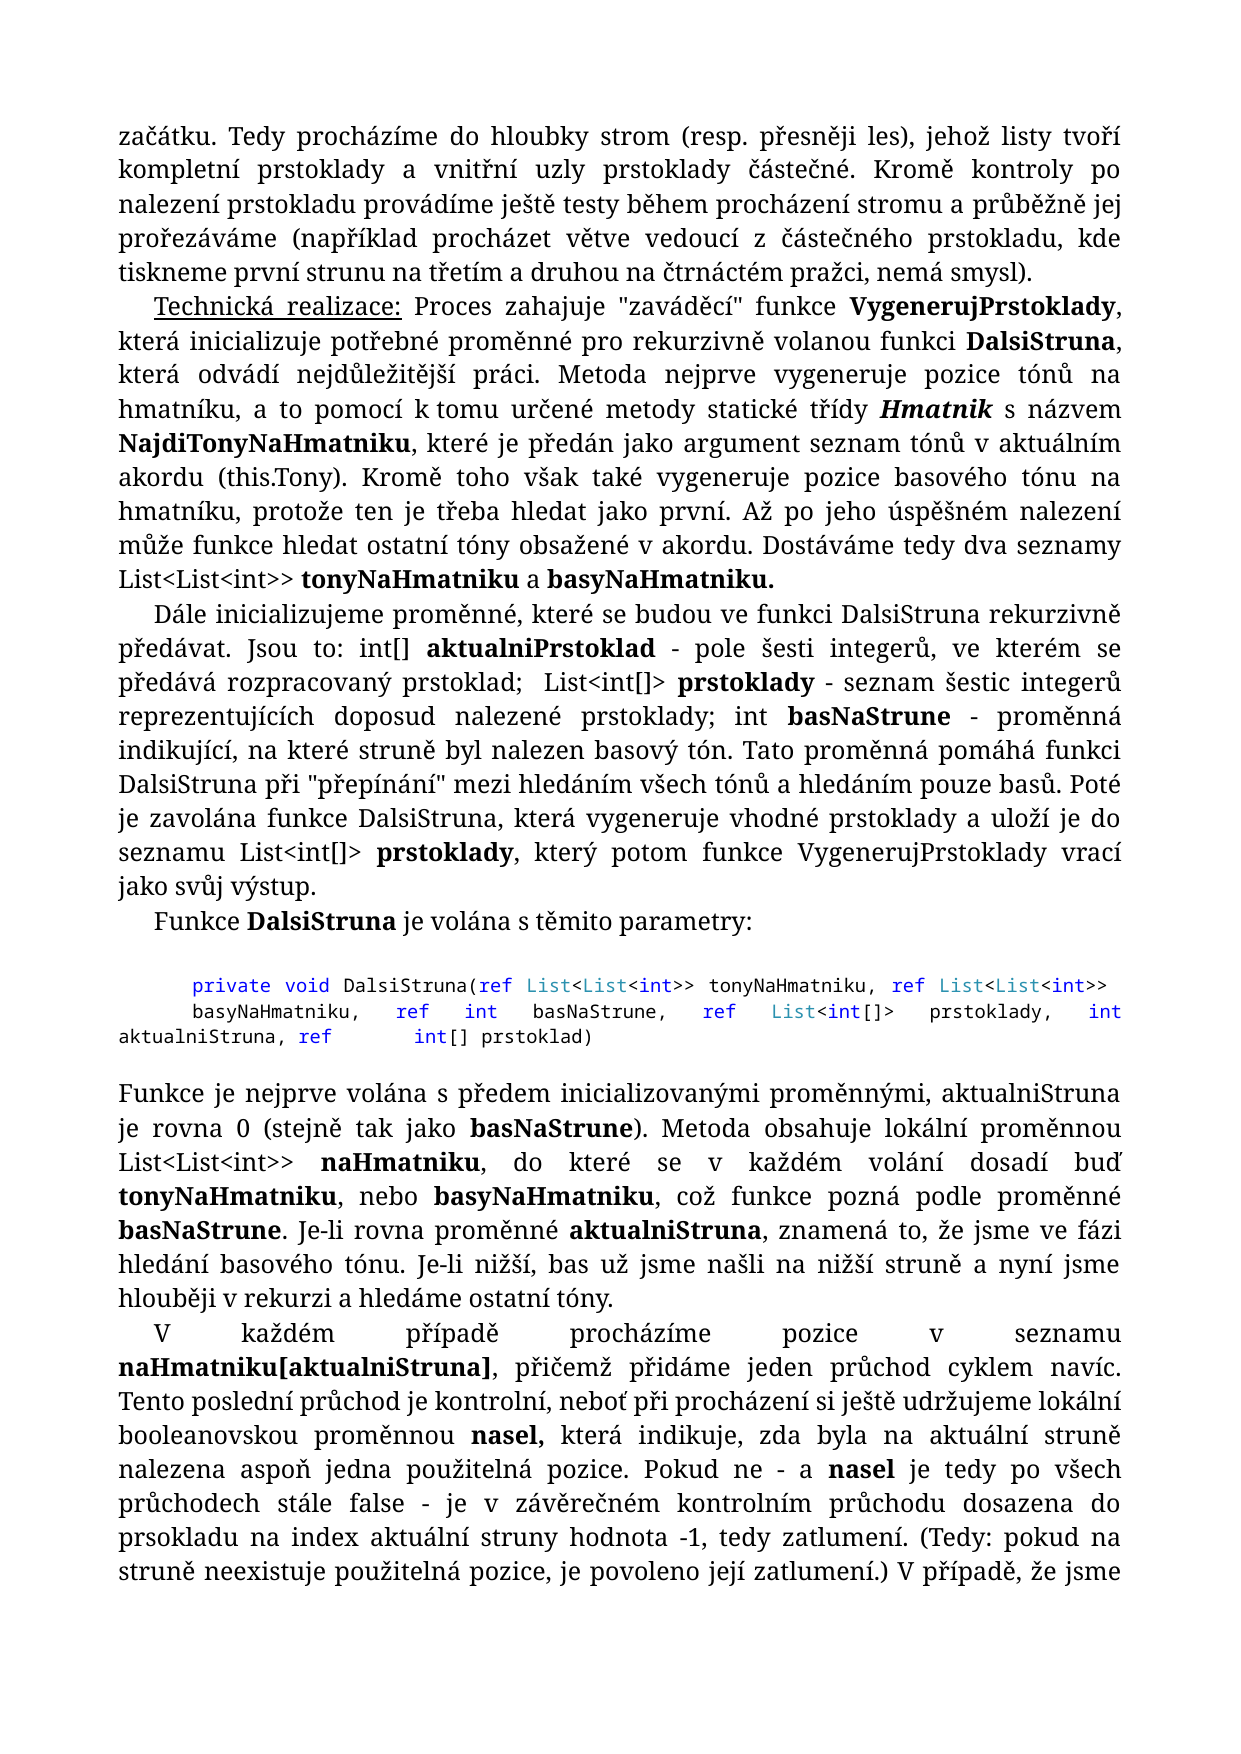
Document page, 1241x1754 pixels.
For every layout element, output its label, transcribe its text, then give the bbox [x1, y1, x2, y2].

text Funkce je nejprve volána s předem inicializovanými proměnnými, aktualniStruna je rovna 0 (stejně tak jako basNaStrune). Metoda obsahuje lokální proměnnou List<List<int>> naHmatniku, do které se v každém volání dosadí buď tonyNaHmatniku, nebo basyNaHmatniku, což funkce pozná podle proměnné basNaStrune. Je-li rovna proměnné aktualniStruna, znamená to, že jsme ve fázi hledání basového tónu. Je-li nižší, bas už jsme našli na nižší struně a nyní jsme hlouběji v rekurzi a hledáme ostatní tóny. [118, 1076, 1122, 1314]
text V každém případě procházíme pozice v seznamu naHmatniku[aktualniStruna], přičemž přidáme jeden průchod cyklem navíc. Tento poslední průchod je kontrolní, neboť při procházení si ještě udržujeme lokální booleanovskou proměnnou nasel, která indikuje, zda byla na aktuální struně nalezena aspoň jedna použitelná pozice. Pokud ne - a nasel je tedy po všech průchodech stále false - je v závěrečném kontrolním průchodu dosazena do prsokladu na index aktuální struny hodnota -1, tedy zatlumení. (Tedy: pokud na struně neexistuje použitelná pozice, je povoleno její zatlumení.) V případě, že jsme [118, 1315, 1122, 1588]
text private void DalsiStruna(ref List<List<int>> tonyNaHmatniku, ref List<List<int>> basyNaHmatniku, ref int basNaStrune, ref List<int[]> prstoklady, int aktualniStruna, ref int[] prstoklad) [118, 973, 1122, 1049]
text Technická realizace: Proces zahajuje "zaváděcí" funkce VygenerujPrstoklady, která inicializuje potřebné proměnné pro rekurzivně volanou funkci DalsiStruna, která odvádí nejdůležitější práci. Metoda nejprve vygeneruje pozice tónů na hmatníku, a to pomocí k tomu určené metody statické třídy Hmatnik s názvem NajdiTonyNaHmatniku, které je předán jako argument seznam tónů v aktuálním akordu (this.Tony). Kromě toho však také vygeneruje pozice basového tónu na hmatníku, protože ten je třeba hledat jako první. Až po jeho úspěšném nalezení může funkce hledat ostatní tóny obsažené v akordu. Dostáváme tedy dva seznamy List<List<int>> tonyNaHmatniku a basyNaHmatniku. [118, 289, 1122, 596]
text začátku. Tedy procházíme do hloubky strom (resp. přesněji les), jehož listy tvoří kompletní prstoklady a vnitřní uzly prstoklady částečné. Kromě kontroly po nalezení prstokladu provádíme ještě testy během procházení stromu a průběžně jej prořezáváme (například procházet větve vedoucí z částečného prstokladu, kde tiskneme první strunu na třetím a druhou na čtrnáctém pražci, nemá smysl). [118, 118, 1122, 288]
text Dále inicializujeme proměnné, které se budou ve funkci DalsiStruna rekurzivně předávat. Jsou to: int[] aktualniPrstoklad - pole šesti integerů, ve kterém se předává rozpracovaný prstoklad; List<int[]> prstoklady - seznam šestic integerů reprezentujících doposud nalezené prstoklady; int basNaStrune - proměnná indikující, na které struně byl nalezen basový tón. Tato proměnná pomáhá funkci DalsiStruna při "přepínání" mezi hledáním všech tónů a hledáním pouze basů. Poté je zavolána funkce DalsiStruna, která vygeneruje vhodné prstoklady a uloží je do seznamu List<int[]> prstoklady, který potom funkce VygenerujPrstoklady vrací jako svůj výstup. [118, 596, 1122, 903]
text Funkce DalsiStruna je volána s těmito parametry: [118, 903, 1122, 937]
